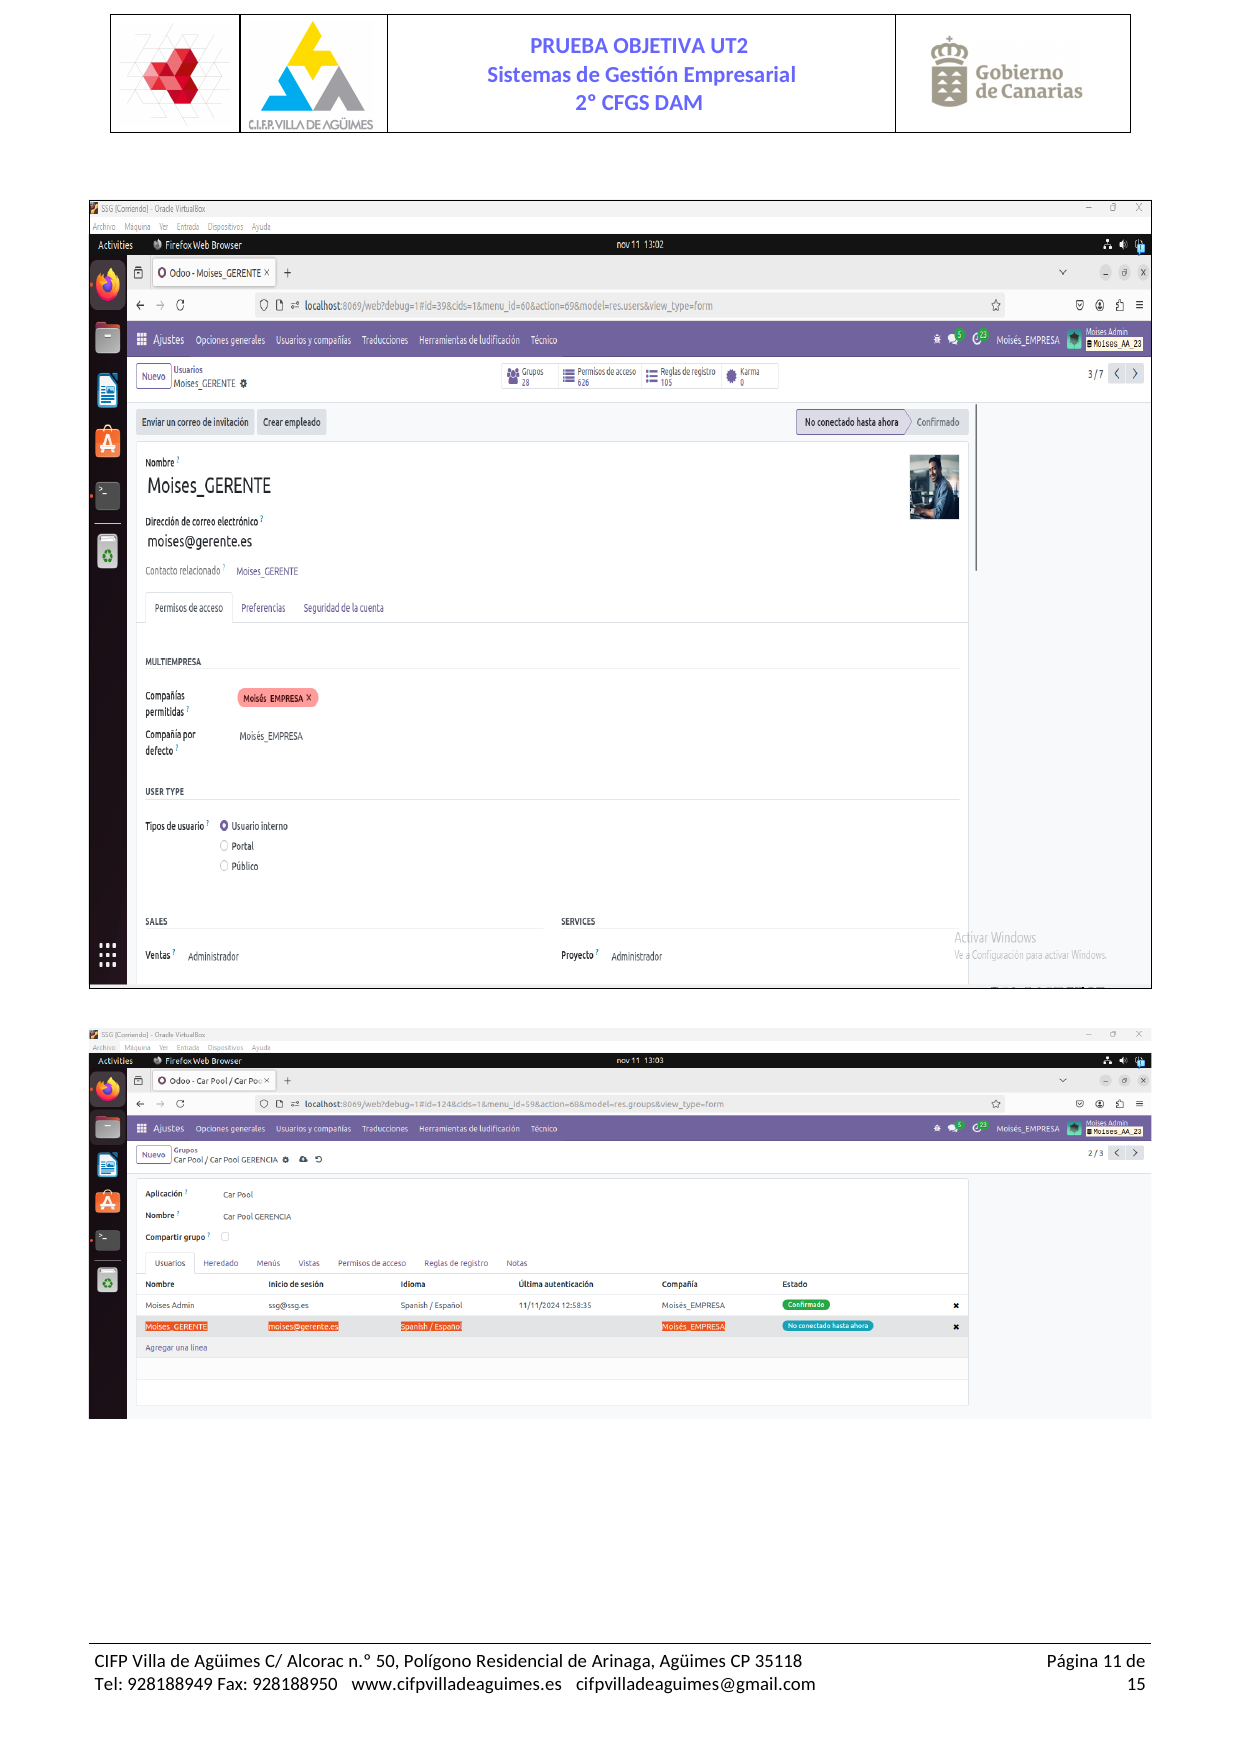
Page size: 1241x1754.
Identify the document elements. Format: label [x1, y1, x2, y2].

picture [928, 34, 1084, 108]
picture [248, 20, 374, 131]
picture [117, 23, 233, 126]
picture [88, 1028, 1152, 1419]
picture [90, 201, 1151, 988]
